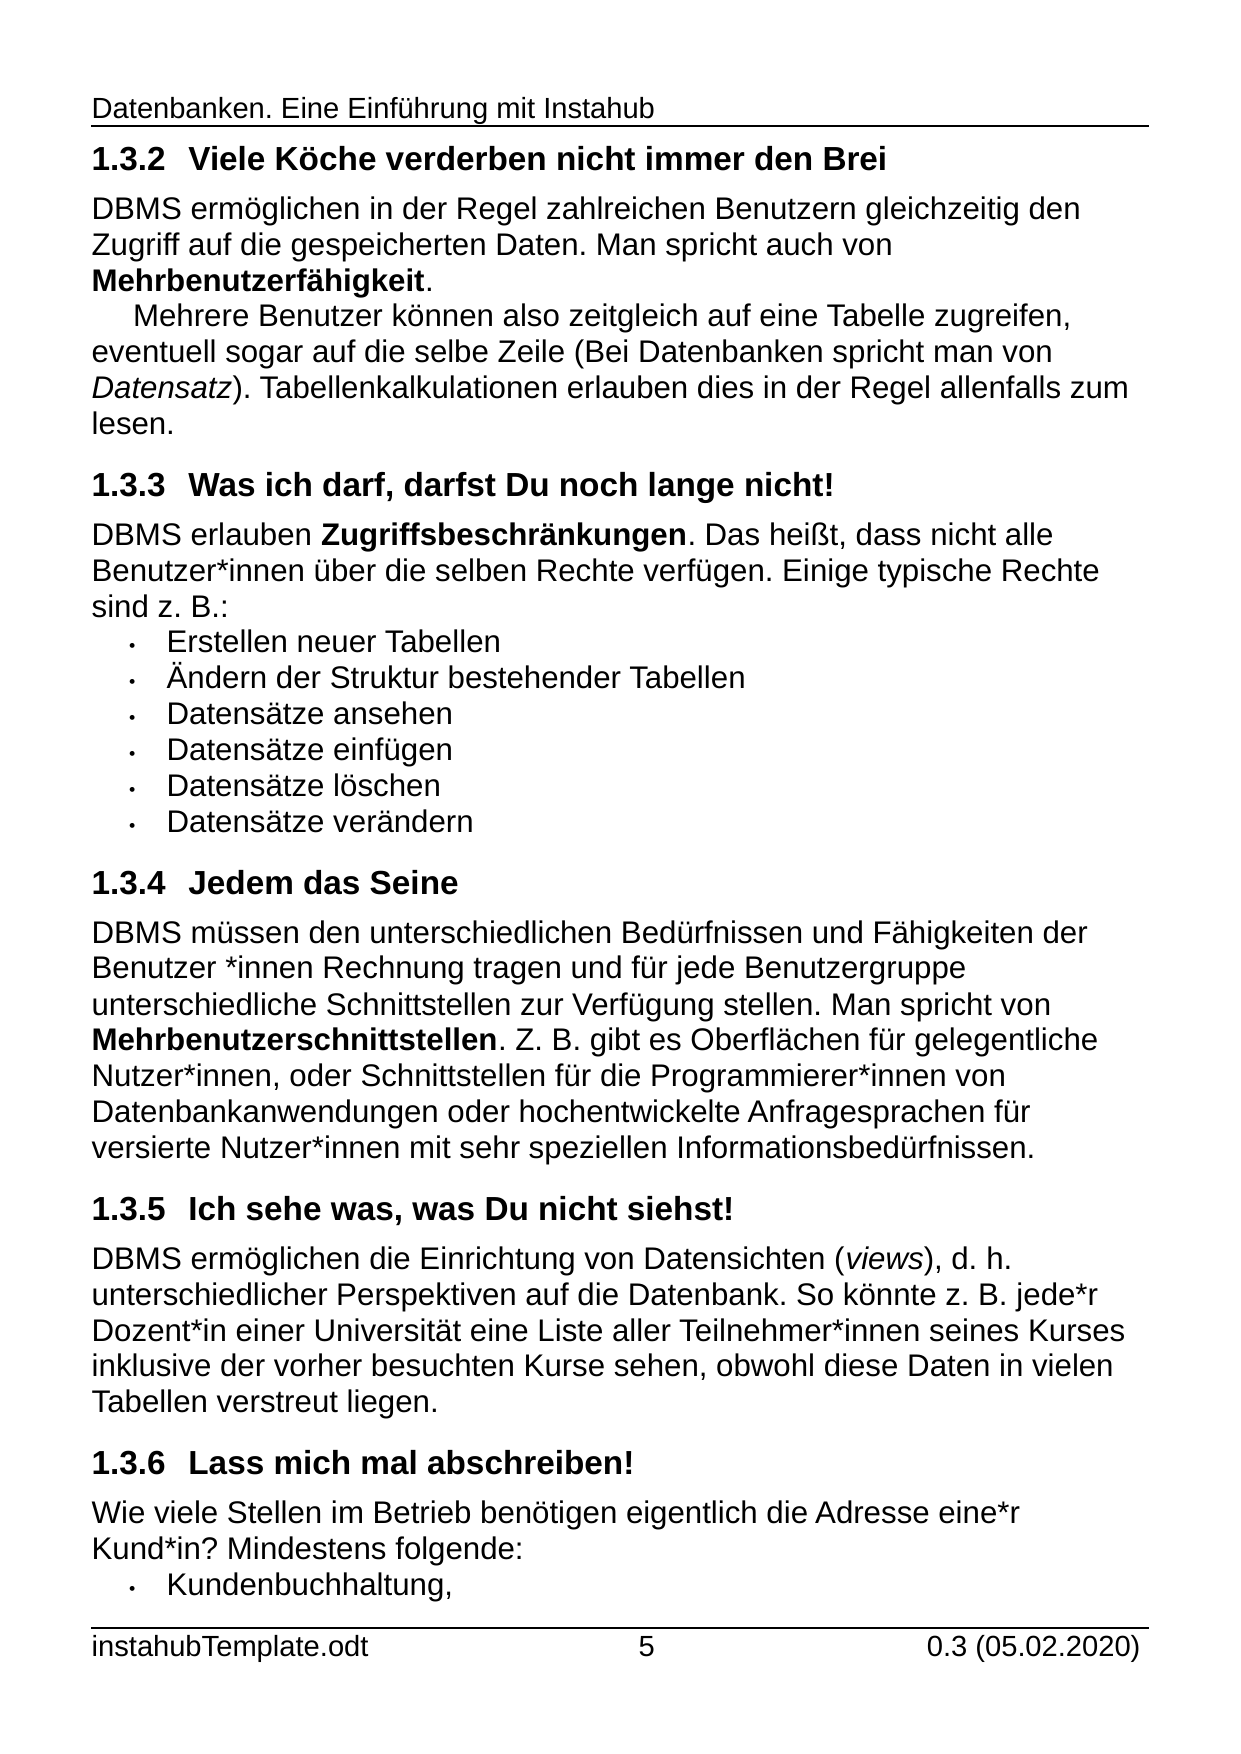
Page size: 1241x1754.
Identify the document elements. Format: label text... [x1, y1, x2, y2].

list Ändern der Struktur bestehender Tabellen [129, 659, 1149, 695]
list Datensätze verändern [129, 803, 1149, 839]
list Datensätze einfügen [129, 731, 1149, 767]
subtitle Was ich darf, darfst Du noch lange nicht! [91, 465, 1149, 503]
list Kundenbuchhaltung, [129, 1566, 1149, 1602]
text Wie viele Stellen im Betrieb benötigen eigentlich die Adresse eine*r Kund*in? Mindestens folgende: [91, 1494, 1149, 1566]
subtitle Viele Köche verderben nicht immer den Brei [91, 139, 1149, 177]
subtitle Lass mich mal abschreiben! [91, 1443, 1149, 1481]
text DBMS ermöglichen die Einrichtung von Datensichten (views), d. h. unterschiedlicher Perspektiven auf die Datenbank. So könnte z. B. jede*r Dozent*in einer Universität eine Liste aller Teilnehmer*innen seines Kurses inklusive der vorher besuchten Kurse sehen, obwohl diese Daten in vielen Tabellen verstreut liegen. [91, 1240, 1149, 1419]
text DBMS erlauben Zugriffsbeschränkungen. Das heißt, dass nicht alle Benutzer*innen über die selben Rechte verfügen. Einige typische Rechte sind z. B.: [91, 516, 1149, 623]
list Erstellen neuer Tabellen [129, 623, 1149, 659]
list Datensätze ansehen [129, 695, 1149, 731]
text DBMS müssen den unterschiedlichen Bedürfnissen und Fähigkeiten der Benutzer *innen Rechnung tragen und für jede Benutzergruppe unterschiedliche Schnittstellen zur Verfügung stellen. Man spricht von Mehrbenutzerschnittstellen. Z. B. gibt es Oberflächen für gelegentliche Nutzer*innen, oder Schnittstellen für die Programmierer*innen von Datenbankanwendungen oder hochentwickelte Anfragesprachen für versierte Nutzer*innen mit sehr speziellen Informationsbedürfnissen. [91, 914, 1149, 1165]
text DBMS ermöglichen in der Regel zahlreichen Benutzern gleichzeitig den Zugriff auf die gespeicherten Daten. Man spricht auch von Mehrbenutzerfähigkeit. [91, 190, 1149, 297]
subtitle Jedem das Seine [91, 863, 1149, 901]
list Datensätze löschen [129, 767, 1149, 803]
subtitle Ich sehe was, was Du nicht siehst! [91, 1189, 1149, 1227]
text Mehrere Benutzer können also zeitgleich auf eine Tabelle zugreifen, eventuell sogar auf die selbe Zeile (Bei Datenbanken spricht man von Datensatz). Tabellenkalkulationen erlauben dies in der Regel allenfalls zum lesen. [91, 297, 1149, 441]
